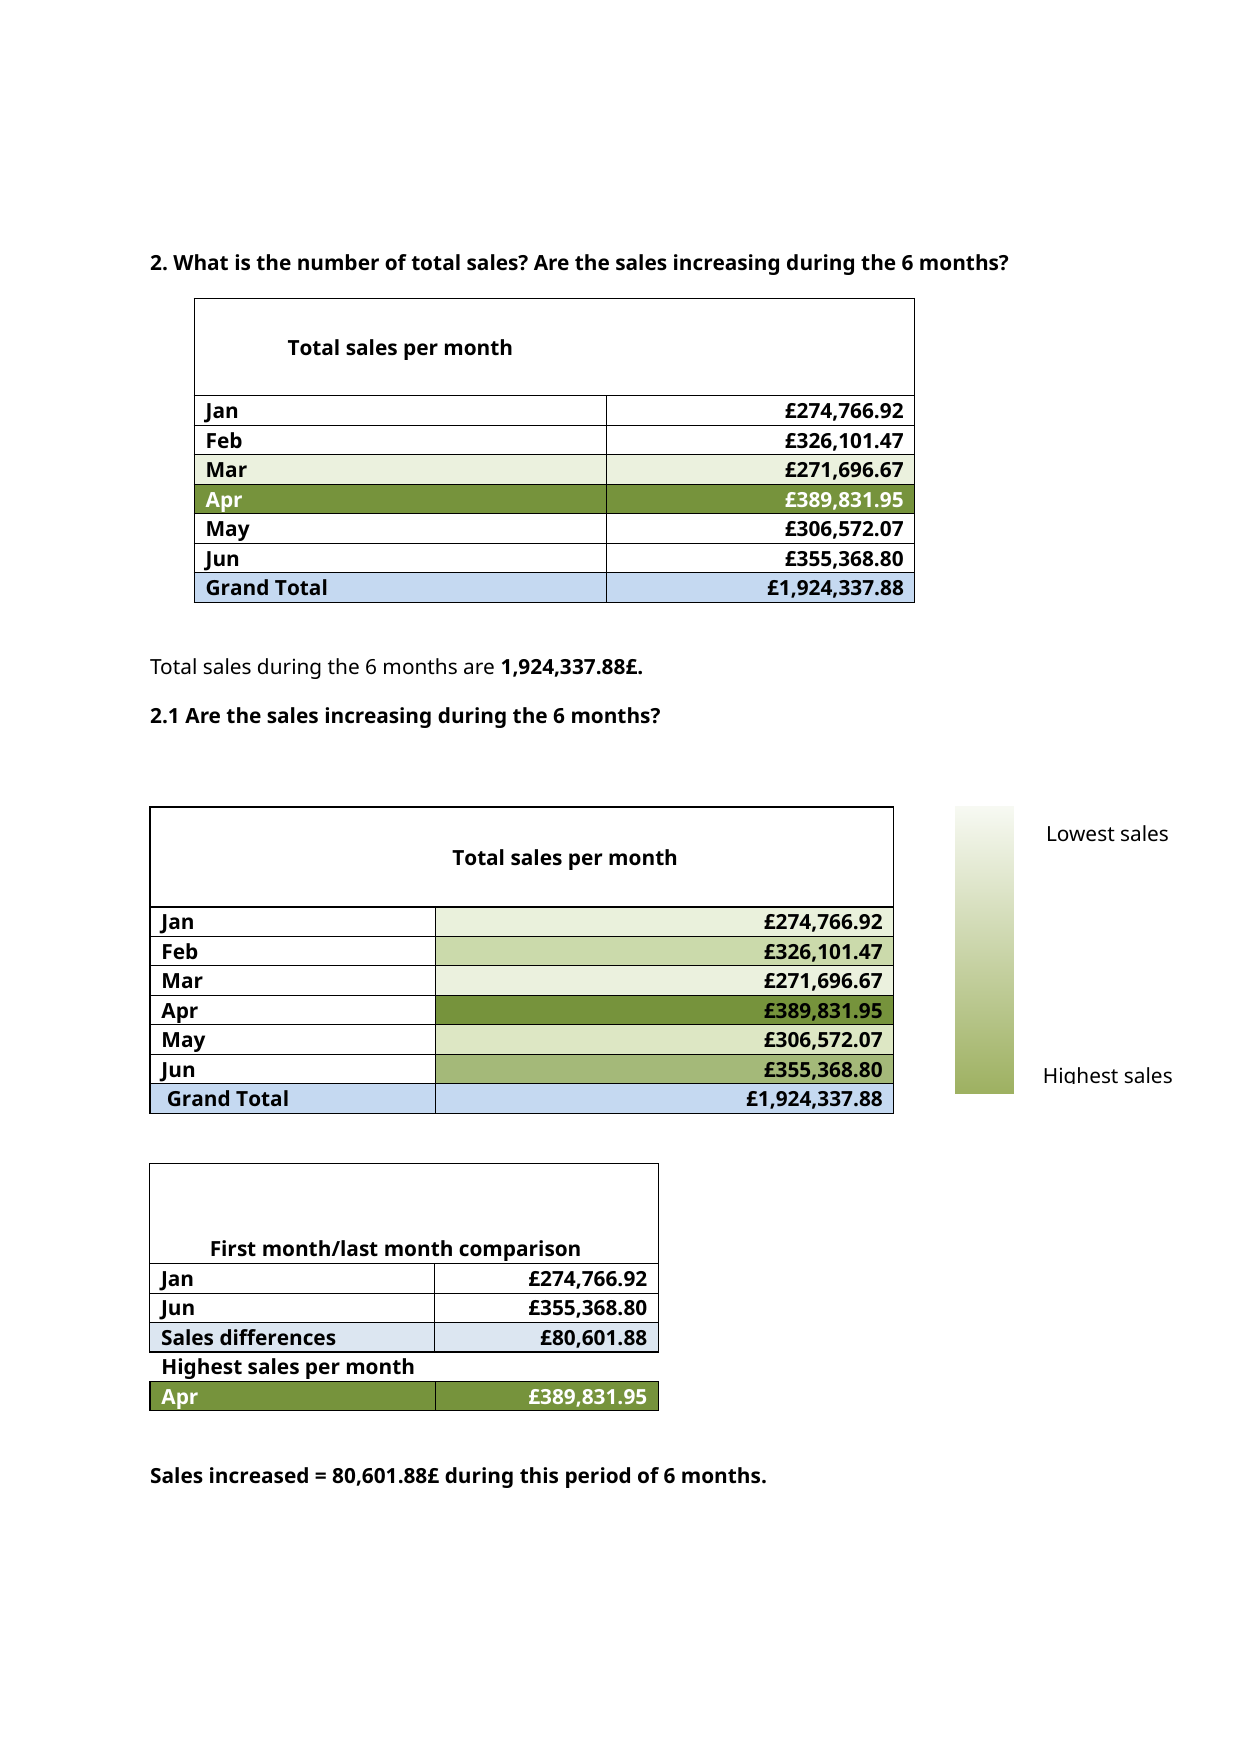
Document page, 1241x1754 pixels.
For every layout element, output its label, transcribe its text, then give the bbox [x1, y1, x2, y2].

table_cell £355,368.80 [607, 544, 914, 572]
table_cell £274,766.92 [436, 908, 893, 936]
table_cell Jan [195, 396, 606, 425]
table_cell £306,572.07 [607, 514, 914, 543]
table_cell Grand Total [151, 1084, 435, 1113]
table_cell Jan [151, 908, 435, 936]
table_header First month/last month comparison [150, 1164, 658, 1263]
table_cell £1,924,337.88 [607, 573, 914, 602]
table_header [151, 808, 435, 906]
table_cell £80,601.88 [435, 1323, 658, 1351]
table_cell £306,572.07 [436, 1025, 893, 1054]
table_cell £389,831.95 [607, 485, 914, 513]
table_cell £274,766.92 [607, 396, 914, 425]
table_cell May [195, 514, 606, 543]
table_cell Sales differences [150, 1323, 434, 1351]
text 2.1 Are the sales increasing during the 6 months? [150, 701, 1090, 730]
table_cell Apr [195, 485, 606, 513]
table_cell Feb [151, 937, 435, 965]
table_cell Feb [195, 426, 606, 454]
table_cell May [151, 1025, 435, 1054]
text Highest sales [1043, 1061, 1192, 1083]
text 2. What is the number of total sales? Are the sales increasing during the 6 months? [150, 248, 1090, 277]
table_header [435, 1353, 658, 1381]
table_cell Grand Total [195, 573, 606, 602]
table_cell Jun [150, 1294, 434, 1322]
table_cell £326,101.47 [607, 426, 914, 454]
table_cell Mar [151, 966, 435, 995]
table_cell £355,368.80 [436, 1055, 893, 1083]
table_cell Apr [151, 996, 435, 1024]
table_header Total sales per month [195, 299, 606, 395]
table_cell £274,766.92 [435, 1264, 658, 1292]
text Lowest sales [1046, 819, 1195, 842]
table_header Highest sales per month [150, 1353, 435, 1381]
table_header Total sales per month [435, 808, 893, 906]
table_cell £1,924,337.88 [436, 1084, 893, 1113]
table_cell Jun [195, 544, 606, 572]
table_cell £326,101.47 [436, 937, 893, 965]
table_header [606, 299, 914, 395]
table_cell Mar [195, 455, 606, 484]
table_cell £389,831.95 [436, 996, 893, 1024]
table_cell Jan [150, 1264, 434, 1292]
table_cell Apr [151, 1382, 435, 1410]
table_cell £271,696.67 [607, 455, 914, 484]
text Sales increased = 80,601.88£ during this period of 6 months. [150, 1461, 1090, 1489]
table_cell £355,368.80 [435, 1294, 658, 1322]
table_cell Jun [151, 1055, 435, 1083]
table_cell £271,696.67 [436, 966, 893, 995]
text Total sales during the 6 months are 1,924,337.88£. [150, 652, 1090, 680]
table_cell £389,831.95 [436, 1382, 658, 1410]
